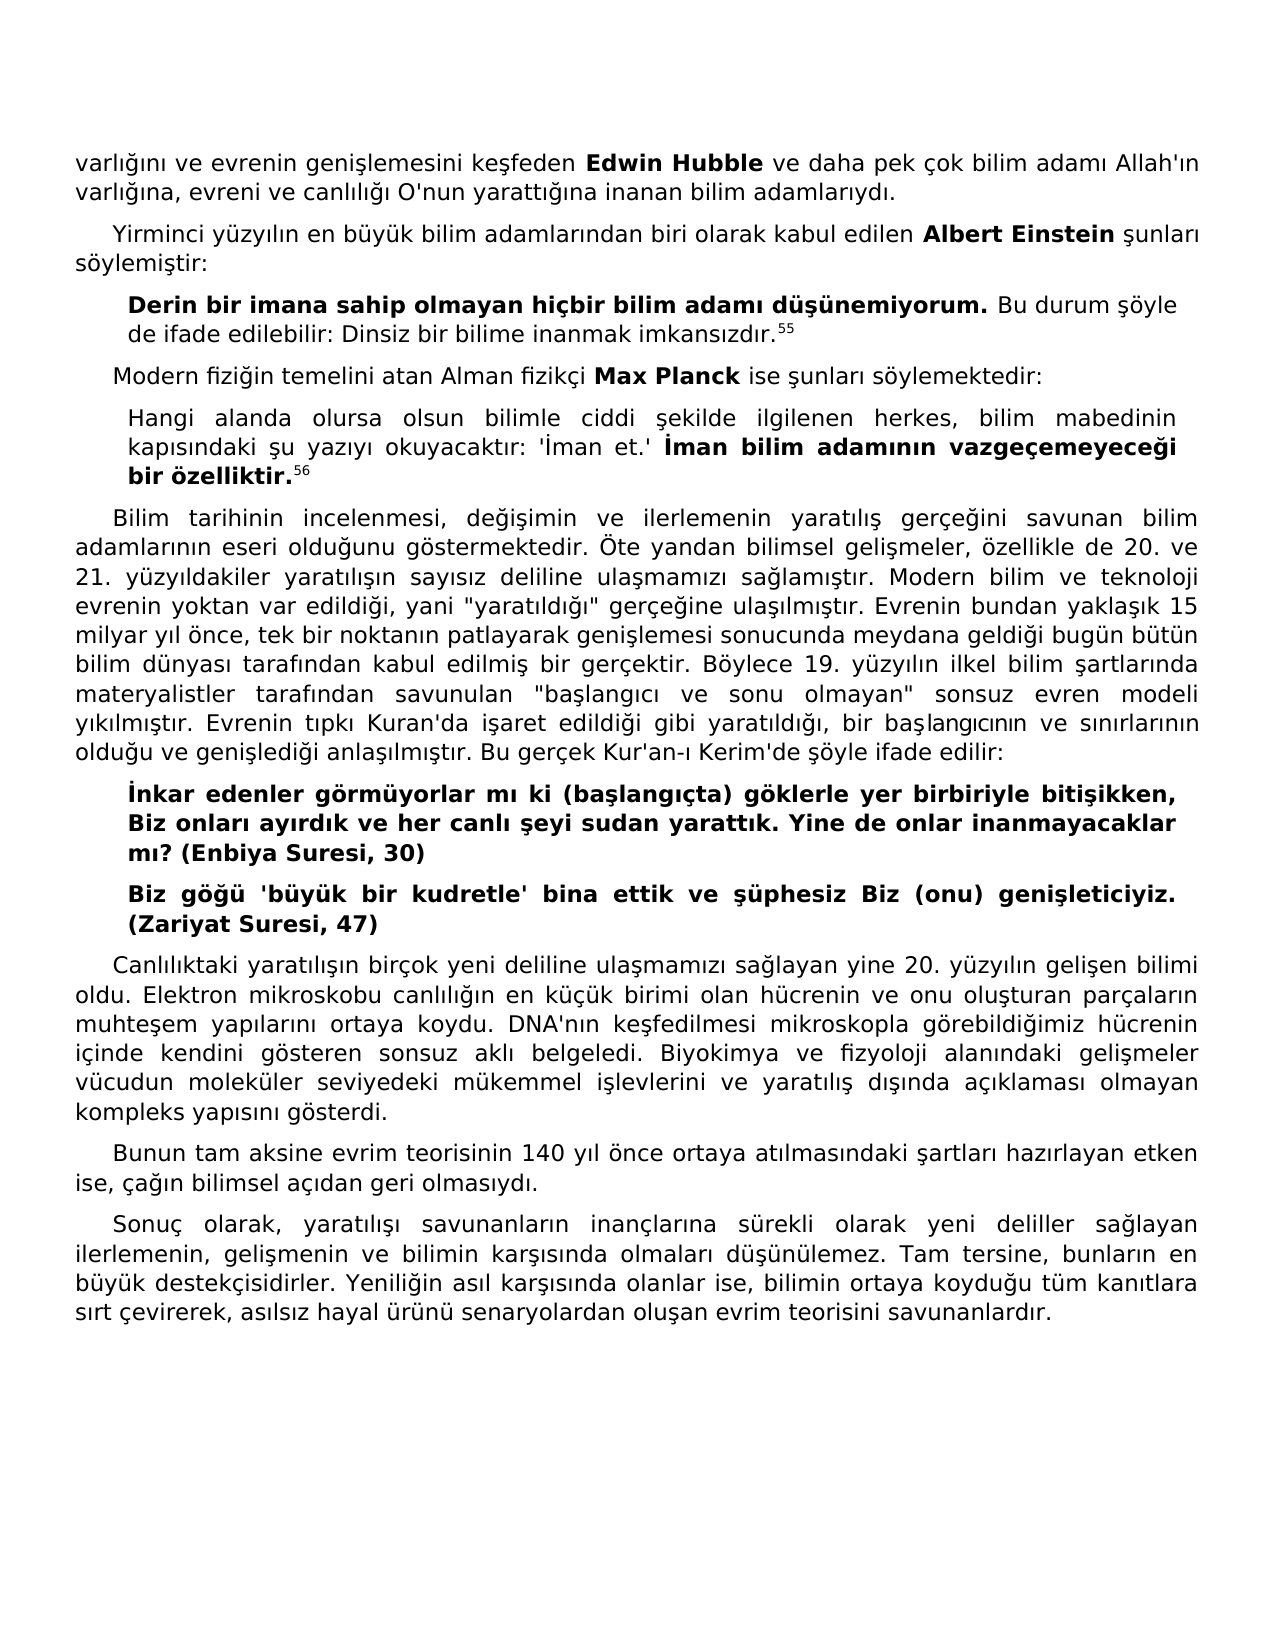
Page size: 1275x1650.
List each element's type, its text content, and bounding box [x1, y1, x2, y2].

text Hangi alanda olursa olsun bilimle ciddi şekilde ilgilenen herkes, bilim mabedinin kapısındaki şu yazıyı okuyacaktır: 'İman et.' İman bilim adamının vazgeçemeyeceği bir özelliktir.56 [127, 405, 1177, 490]
text Canlılıktaki yaratılışın birçok yeni deliline ulaşmamızı sağlayan yine 20. yüzyılın gelişen bilimi oldu. Elektron mikroskobu canlılığın en küçük birimi olan hücrenin ve onu oluşturan parçaların muhteşem yapılarını ortaya koydu. DNA'nın keşfedilmesi mikroskopla görebildiğimiz hücrenin içinde kendini gösteren sonsuz aklı belgeledi. Biyokimya ve fizyoloji alanındaki gelişmeler vücudun moleküler seviyedeki mükemmel işlevlerini ve yaratılış dışında açıklaması olmayan kompleks yapısını gösterdi. [75, 952, 1200, 1126]
text Modern fiziğin temelini atan Alman fizikçi Max Planck ise şunları söylemektedir: [75, 363, 1200, 390]
text Bunun tam aksine evrim teorisinin 140 yıl önce ortaya atılmasındaki şartları hazırlayan etken ise, çağın bilimsel açıdan geri olmasıydı. [75, 1141, 1200, 1197]
text Yirminci yüzyılın en büyük bilim adamlarından biri olarak kabul edilen Albert Einstein şunları söylemiştir: [75, 221, 1200, 277]
text varlığını ve evrenin genişlemesini keşfeden Edwin Hubble ve daha pek çok bilim adamı Allah'ın varlığına, evreni ve canlılığı O'nun yarattığına inanan bilim adamlarıydı. [75, 150, 1200, 206]
text İnkar edenler görmüyorlar mı ki (başlangıçta) göklerle yer birbiriyle bitişikken, Biz onları ayırdık ve her canlı şeyi sudan yarattık. Yine de onlar inanmayacaklar mı? (Enbiya Suresi, 30) [127, 781, 1177, 866]
text Bilim tarihinin incelenmesi, değişimin ve ilerlemenin yaratılış gerçeğini savunan bilim adamlarının eseri olduğunu göstermektedir. Öte yandan bilimsel gelişmeler, özellikle de 20. ve 21. yüzyıldakiler yaratılışın sayısız deliline ulaşmamızı sağlamıştır. Modern bilim ve teknoloji evrenin yoktan var edildiği, yani "yaratıldığı" gerçeğine ulaşılmıştır. Evrenin bundan yaklaşık 15 milyar yıl önce, tek bir noktanın patlayarak genişlemesi sonucunda meydana geldiği bugün bütün bilim dünyası tarafından kabul edilmiş bir gerçektir. Böylece 19. yüzyılın ilkel bilim şartlarında materyalistler tarafından savunulan "başlangıcı ve sonu olmayan" sonsuz evren modeli yıkılmıştır. Evrenin tıpkı Kuran'da işaret edildiği gibi yaratıldığı, bir başlangıcının ve sınırlarının olduğu ve genişlediği anlaşılmıştır. Bu gerçek Kur'an-ı Kerim'de şöyle ifade edilir: [75, 505, 1200, 766]
text Biz göğü 'büyük bir kudretle' bina ettik ve şüphesiz Biz (onu) genişleticiyiz. (Zariyat Suresi, 47) [127, 881, 1177, 937]
text Sonuç olarak, yaratılışı savunanların inançlarına sürekli olarak yeni deliller sağlayan ilerlemenin, gelişmenin ve bilimin karşısında olmaları düşünülemez. Tam tersine, bunların en büyük destekçisidirler. Yeniliğin asıl karşısında olanlar ise, bilimin ortaya koyduğu tüm kanıtlara sırt çevirerek, asılsız hayal ürünü senaryolardan oluşan evrim teorisini savunanlardır. [75, 1212, 1200, 1326]
text Derin bir imana sahip olmayan hiçbir bilim adamı düşünemiyorum. Bu durum şöyle de ifade edilebilir: Dinsiz bir bilime inanmak imkansızdır.55 [127, 292, 1177, 348]
